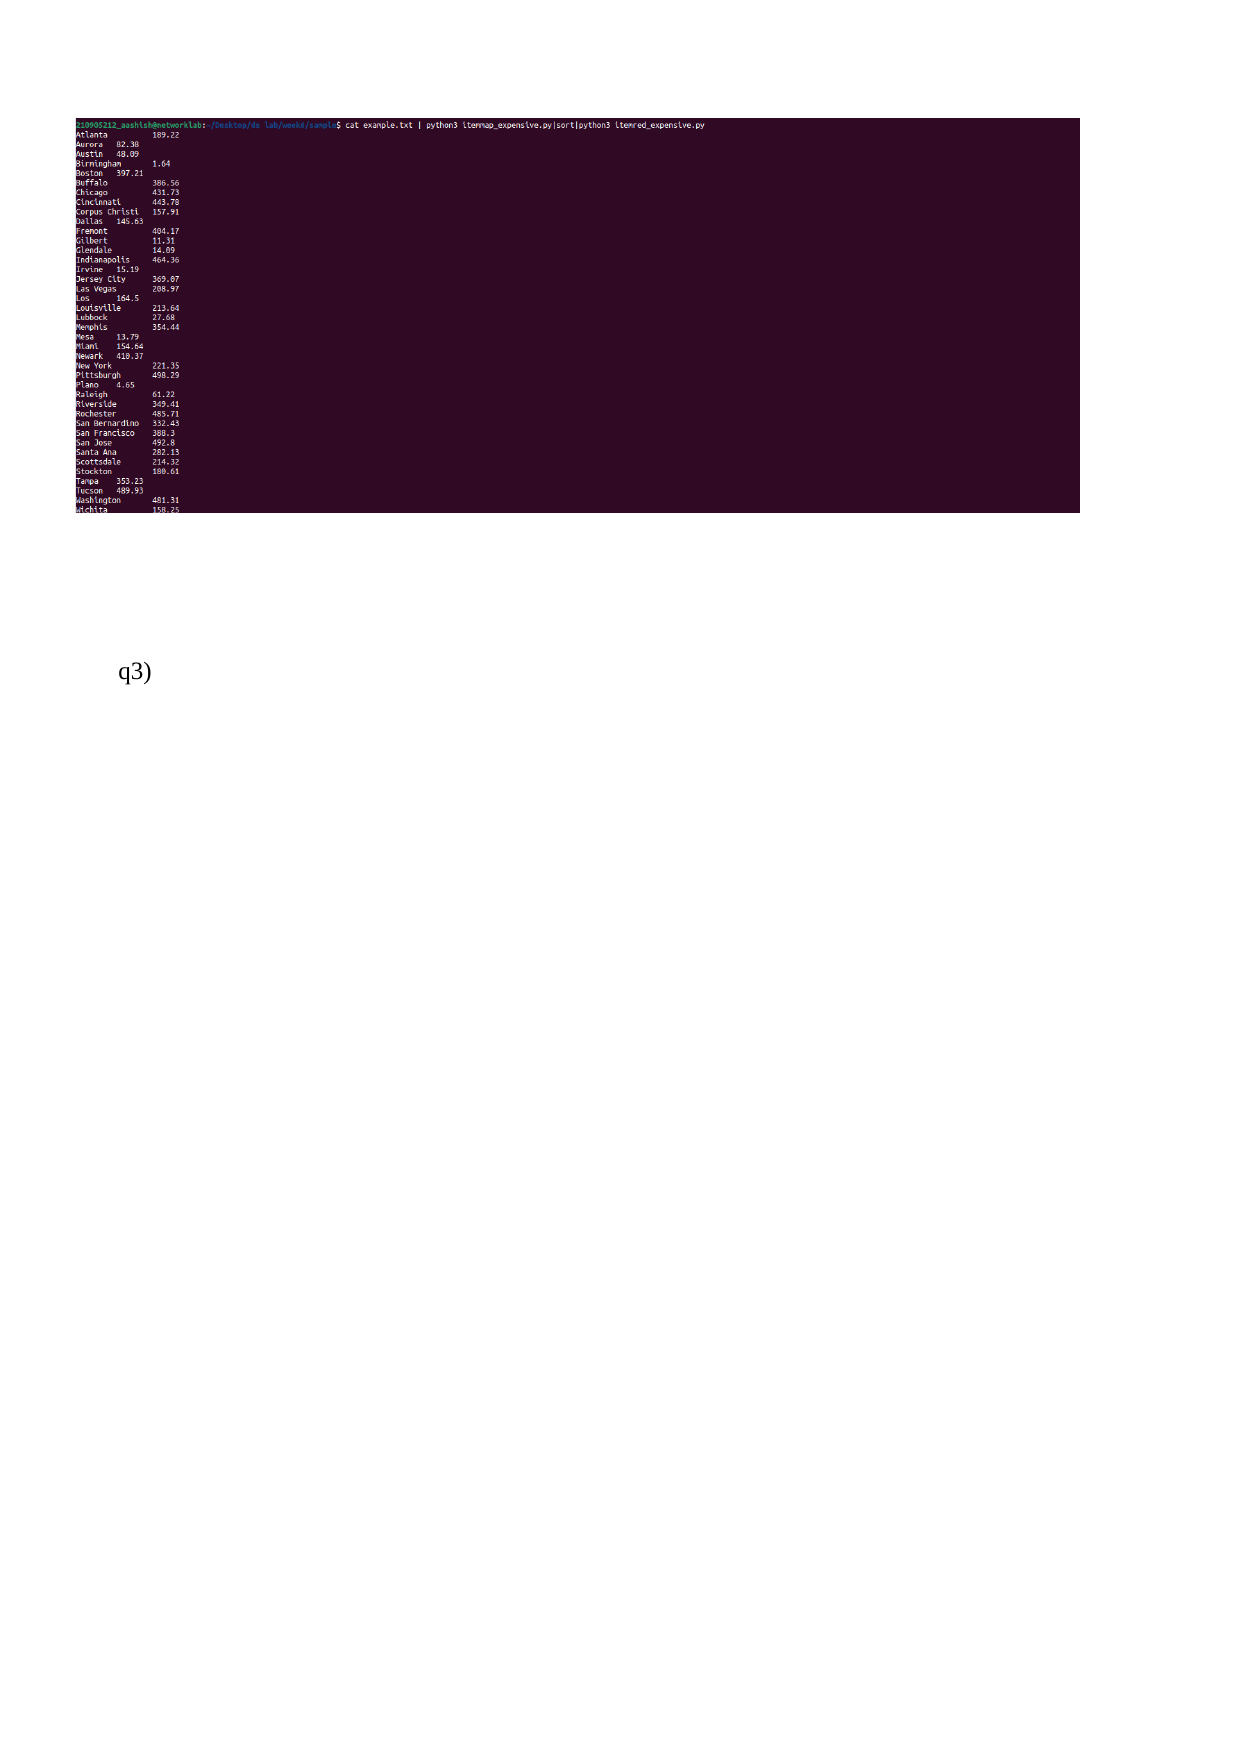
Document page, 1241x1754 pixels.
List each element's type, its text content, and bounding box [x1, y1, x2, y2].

text q3) [118, 118, 1122, 714]
picture [75, 118, 1080, 513]
